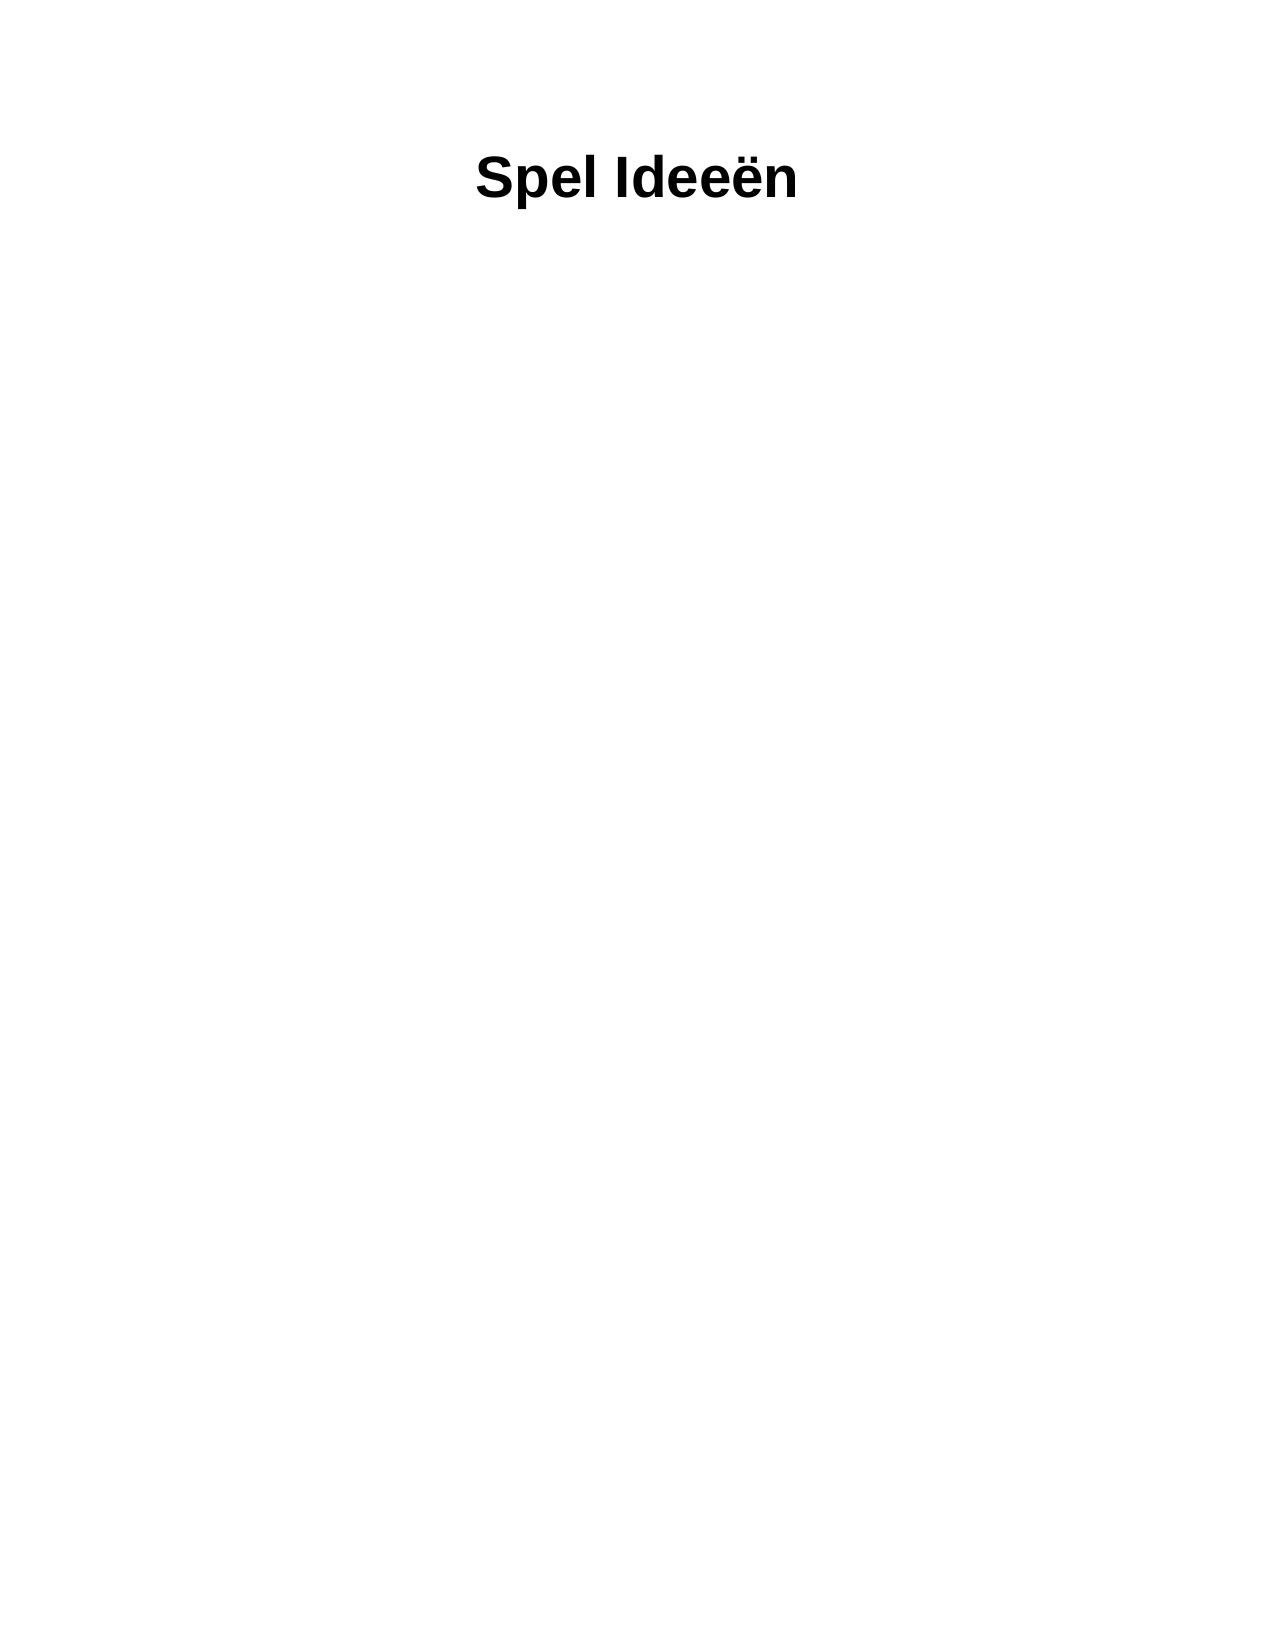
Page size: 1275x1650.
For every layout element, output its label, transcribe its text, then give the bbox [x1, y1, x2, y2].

title Spel Ideeën [118, 143, 1157, 210]
